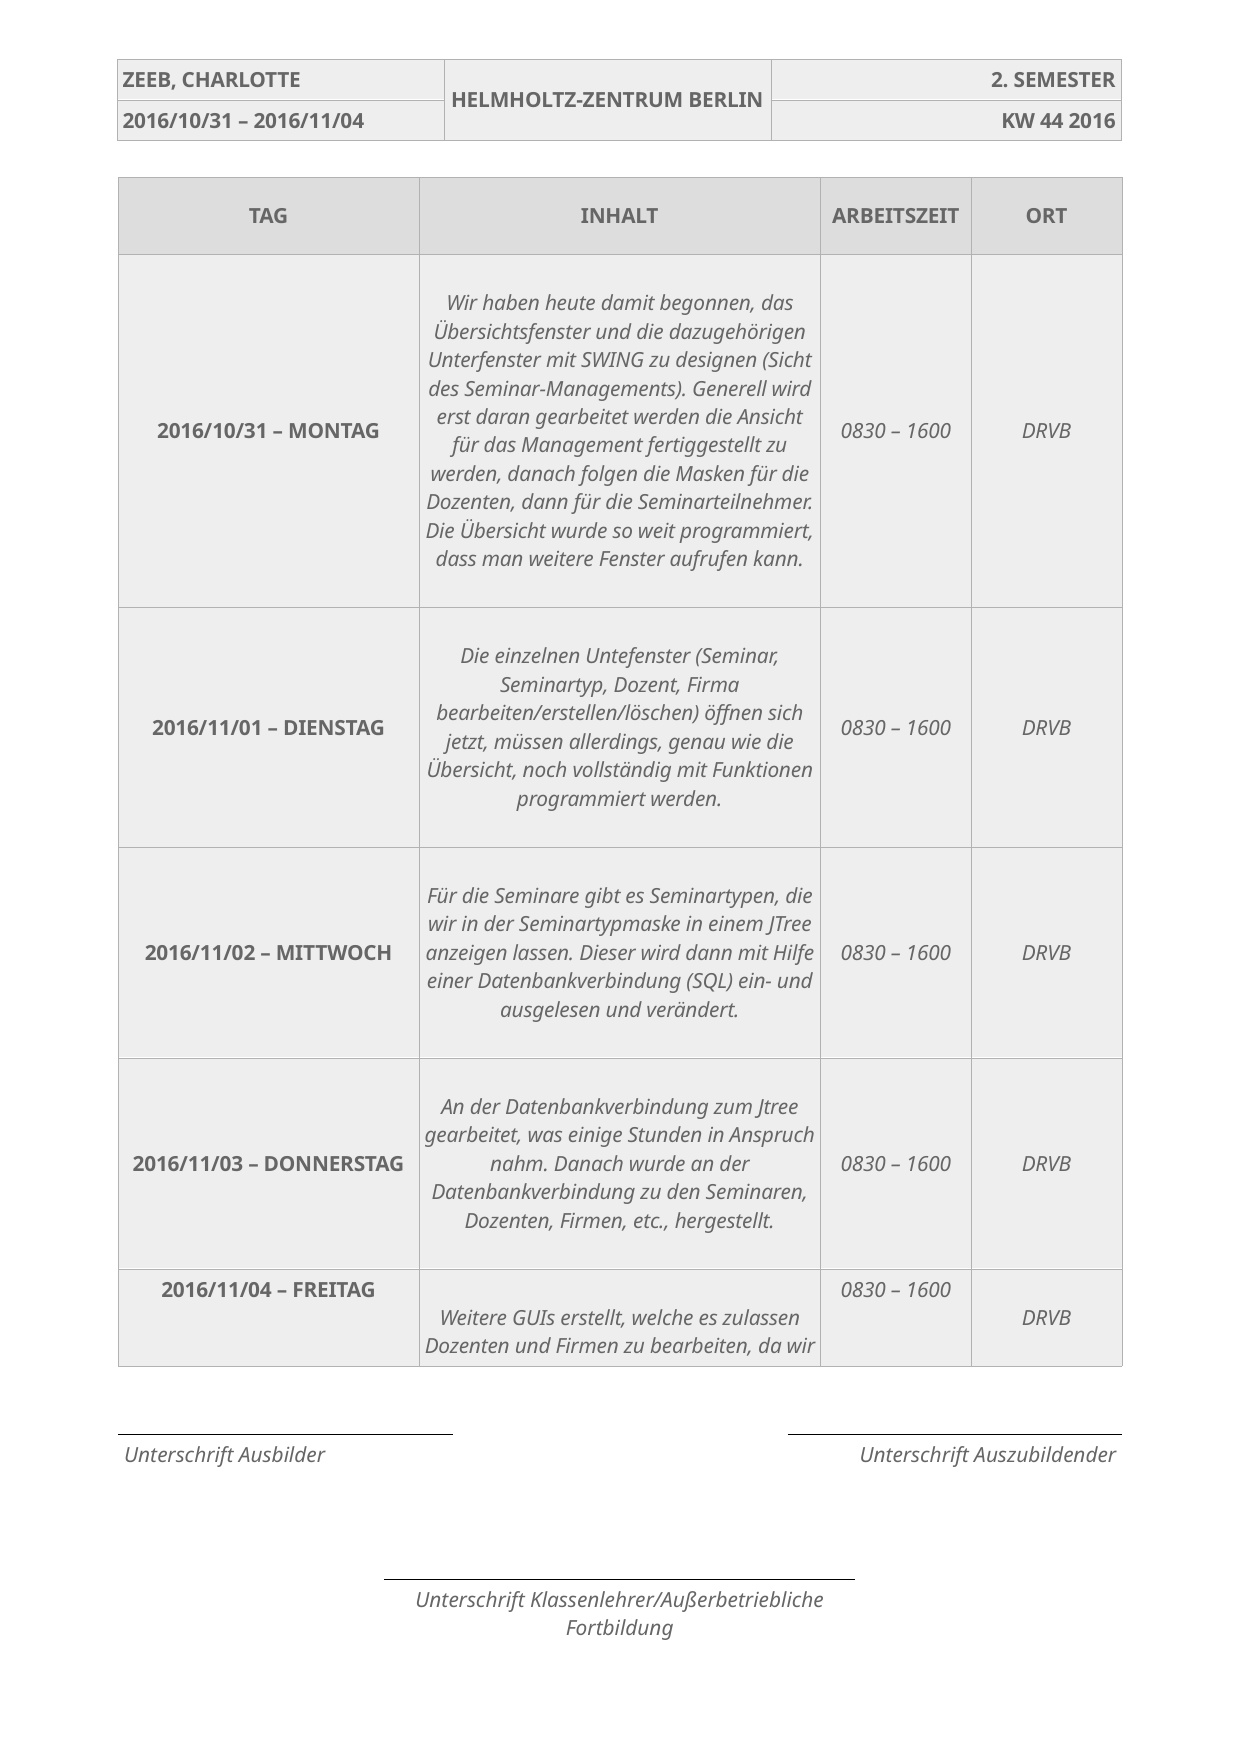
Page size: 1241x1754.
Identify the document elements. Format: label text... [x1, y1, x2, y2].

table_cell DRVB [972, 1270, 1122, 1366]
table_cell DRVB [972, 255, 1122, 607]
table_cell DRVB [972, 1059, 1122, 1268]
table_cell Weitere GUIs erstellt, welche es zulassen Dozenten und Firmen zu bearbeiten, da wir [420, 1270, 820, 1366]
table_cell Die einzelnen Untefenster (Seminar, Seminartyp, Dozent, Firma bearbeiten/erstellen/löschen) öffnen sich jetzt, müssen allerdings, genau wie die Übersicht, noch vollständig mit Funktionen programmiert werden. [420, 608, 820, 846]
table_cell 2016/11/02 – MITTWOCH [119, 848, 419, 1057]
table_cell An der Datenbankverbindung zum Jtree gearbeitet, was einige Stunden in Anspruch nahm. Danach wurde an der Datenbankverbindung zu den Seminaren, Dozenten, Firmen, etc., hergestellt. [420, 1059, 820, 1268]
table_cell 0830 – 1600 [821, 1270, 971, 1366]
table_cell 0830 – 1600 [821, 848, 971, 1057]
table_header INHALT [420, 178, 820, 254]
table_cell Für die Seminare gibt es Seminartypen, die wir in der Seminartypmaske in einem JTree anzeigen lassen. Dieser wird dann mit Hilfe einer Datenbankverbindung (SQL) ein- und ausgelesen und verändert. [420, 848, 820, 1057]
table_cell DRVB [972, 848, 1122, 1057]
table_cell 0830 – 1600 [821, 1059, 971, 1268]
table_cell 0830 – 1600 [821, 608, 971, 846]
table_cell 2016/10/31 – MONTAG [119, 255, 419, 607]
table_cell 0830 – 1600 [821, 255, 971, 607]
table_cell 2016/11/03 – DONNERSTAG [119, 1059, 419, 1268]
table_header ARBEITSZEIT [821, 178, 971, 254]
table_cell DRVB [972, 608, 1122, 846]
table_header TAG [119, 178, 419, 254]
table_cell 2016/11/01 – DIENSTAG [119, 608, 419, 846]
table_cell 2016/11/04 – FREITAG [119, 1270, 419, 1366]
table_cell Wir haben heute damit begonnen, das Übersichtsfenster und die dazugehörigen Unterfenster mit SWING zu designen (Sicht des Seminar-Managements). Generell wird erst daran gearbeitet werden die Ansicht für das Management fertiggestellt zu werden, danach folgen die Masken für die Dozenten, dann für die Seminarteilnehmer. Die Übersicht wurde so weit programmiert, dass man weitere Fenster aufrufen kann. [420, 255, 820, 607]
table_header ORT [972, 178, 1122, 254]
